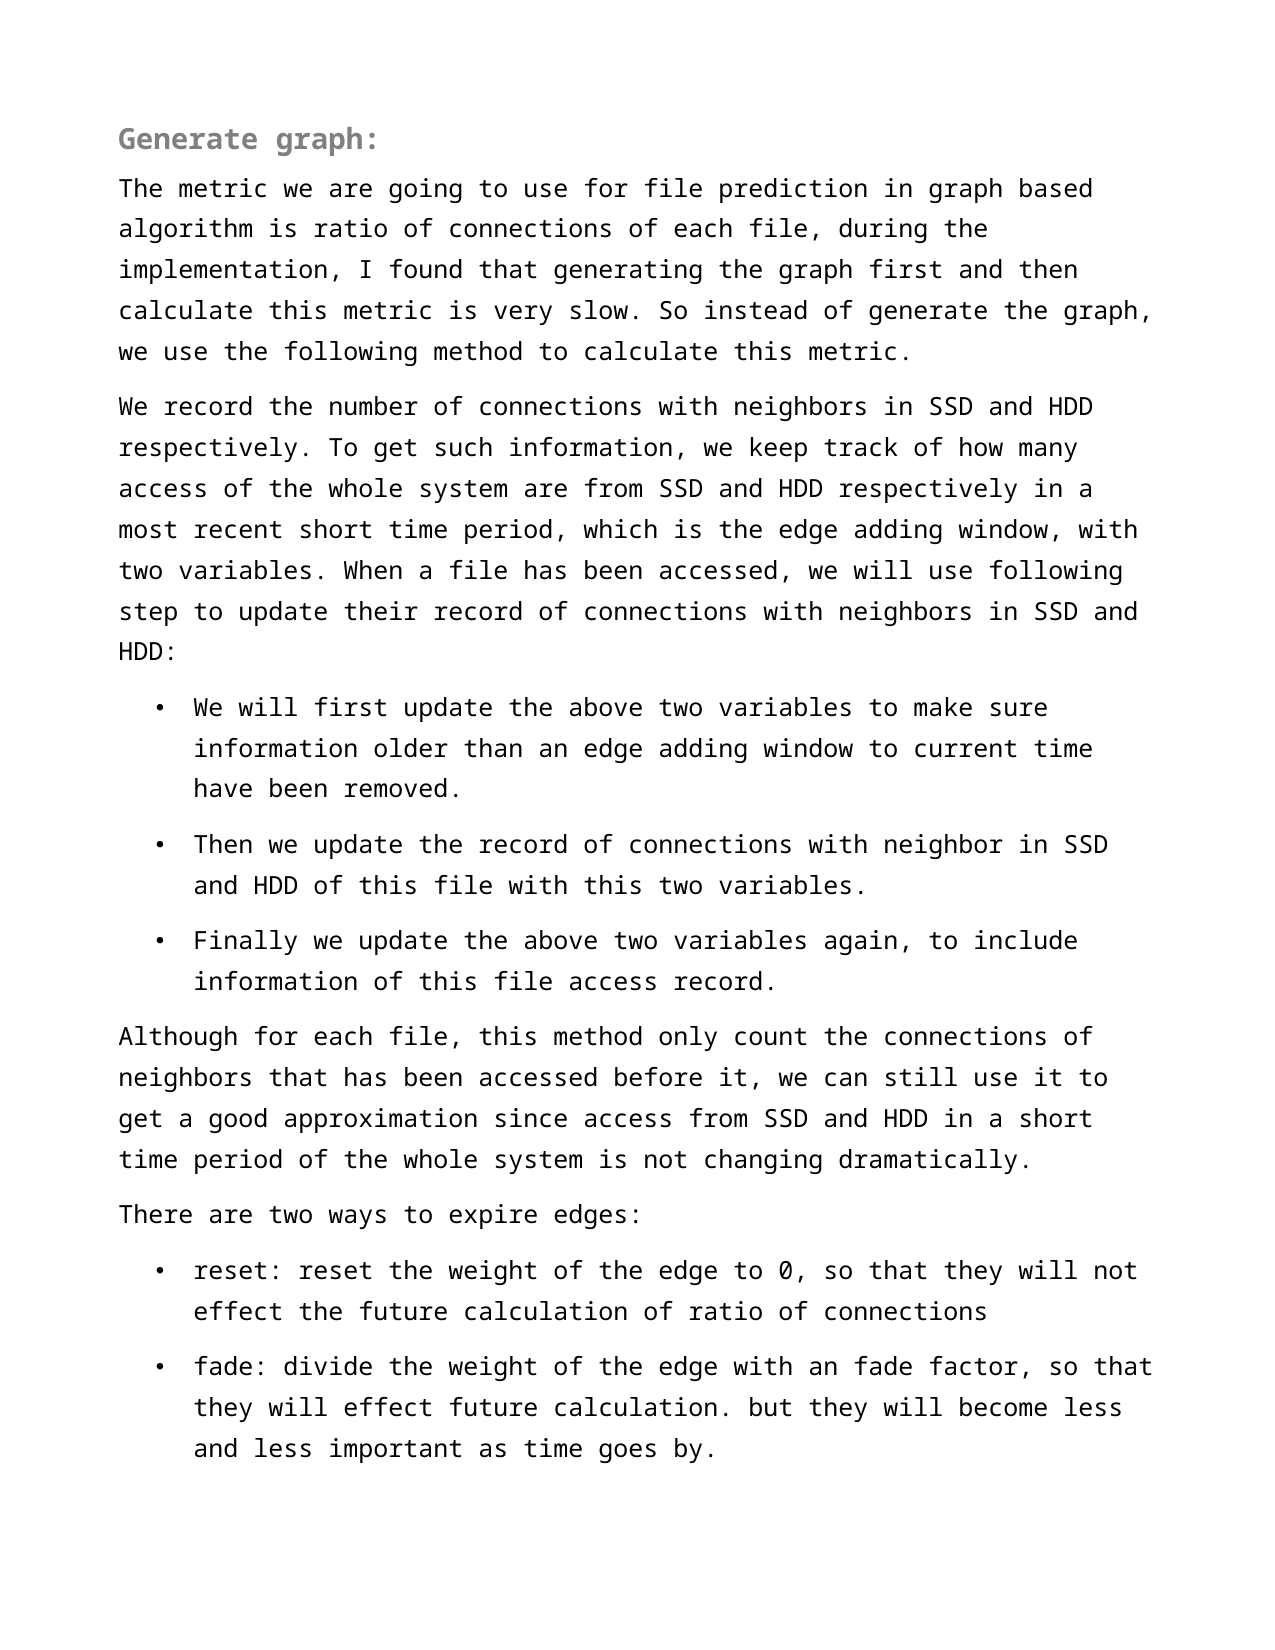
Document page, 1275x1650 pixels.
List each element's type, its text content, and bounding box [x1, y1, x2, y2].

text There are two ways to expire edges: [118, 1197, 1157, 1231]
list Finally we update the above two variables again, to include information of this file access record. [156, 923, 1157, 998]
list reset: reset the weight of the edge to 0, so that they will not effect the future calculation of ratio of connections [156, 1252, 1157, 1327]
list fade: divide the weight of the edge with an fade factor, so that they will effect future calculation. but they will become less and less important as time goes by. [156, 1349, 1157, 1464]
list Then we update the record of connections with neighbor in SSD and HDD of this file with this two variables. [156, 827, 1157, 901]
text We record the number of connections with neighbors in SSD and HDD respectively. To get such information, we keep track of how many access of the whole system are from SSD and HDD respectively in a most recent short time period, which is the edge adding window, with two variables. When a file has been accessed, we will use following step to update their record of connections with neighbors in SSD and HDD: [118, 389, 1157, 668]
text The metric we are going to use for file prediction in graph based algorithm is ratio of connections of each file, during the implementation, I found that generating the graph first and then calculate this metric is very slow. So instead of generate the graph, we use the following method to calculate this metric. [118, 170, 1157, 368]
list We will first update the above two variables to make sure information older than an edge adding window to current time have been removed. [156, 689, 1157, 805]
text Although for each file, this method only count the connections of neighbors that has been accessed before it, we can still use it to get a good approximation since access from SSD and HDD in a short time period of the whole system is not changing dramatically. [118, 1019, 1157, 1176]
subtitle Generate graph: [118, 118, 1157, 158]
